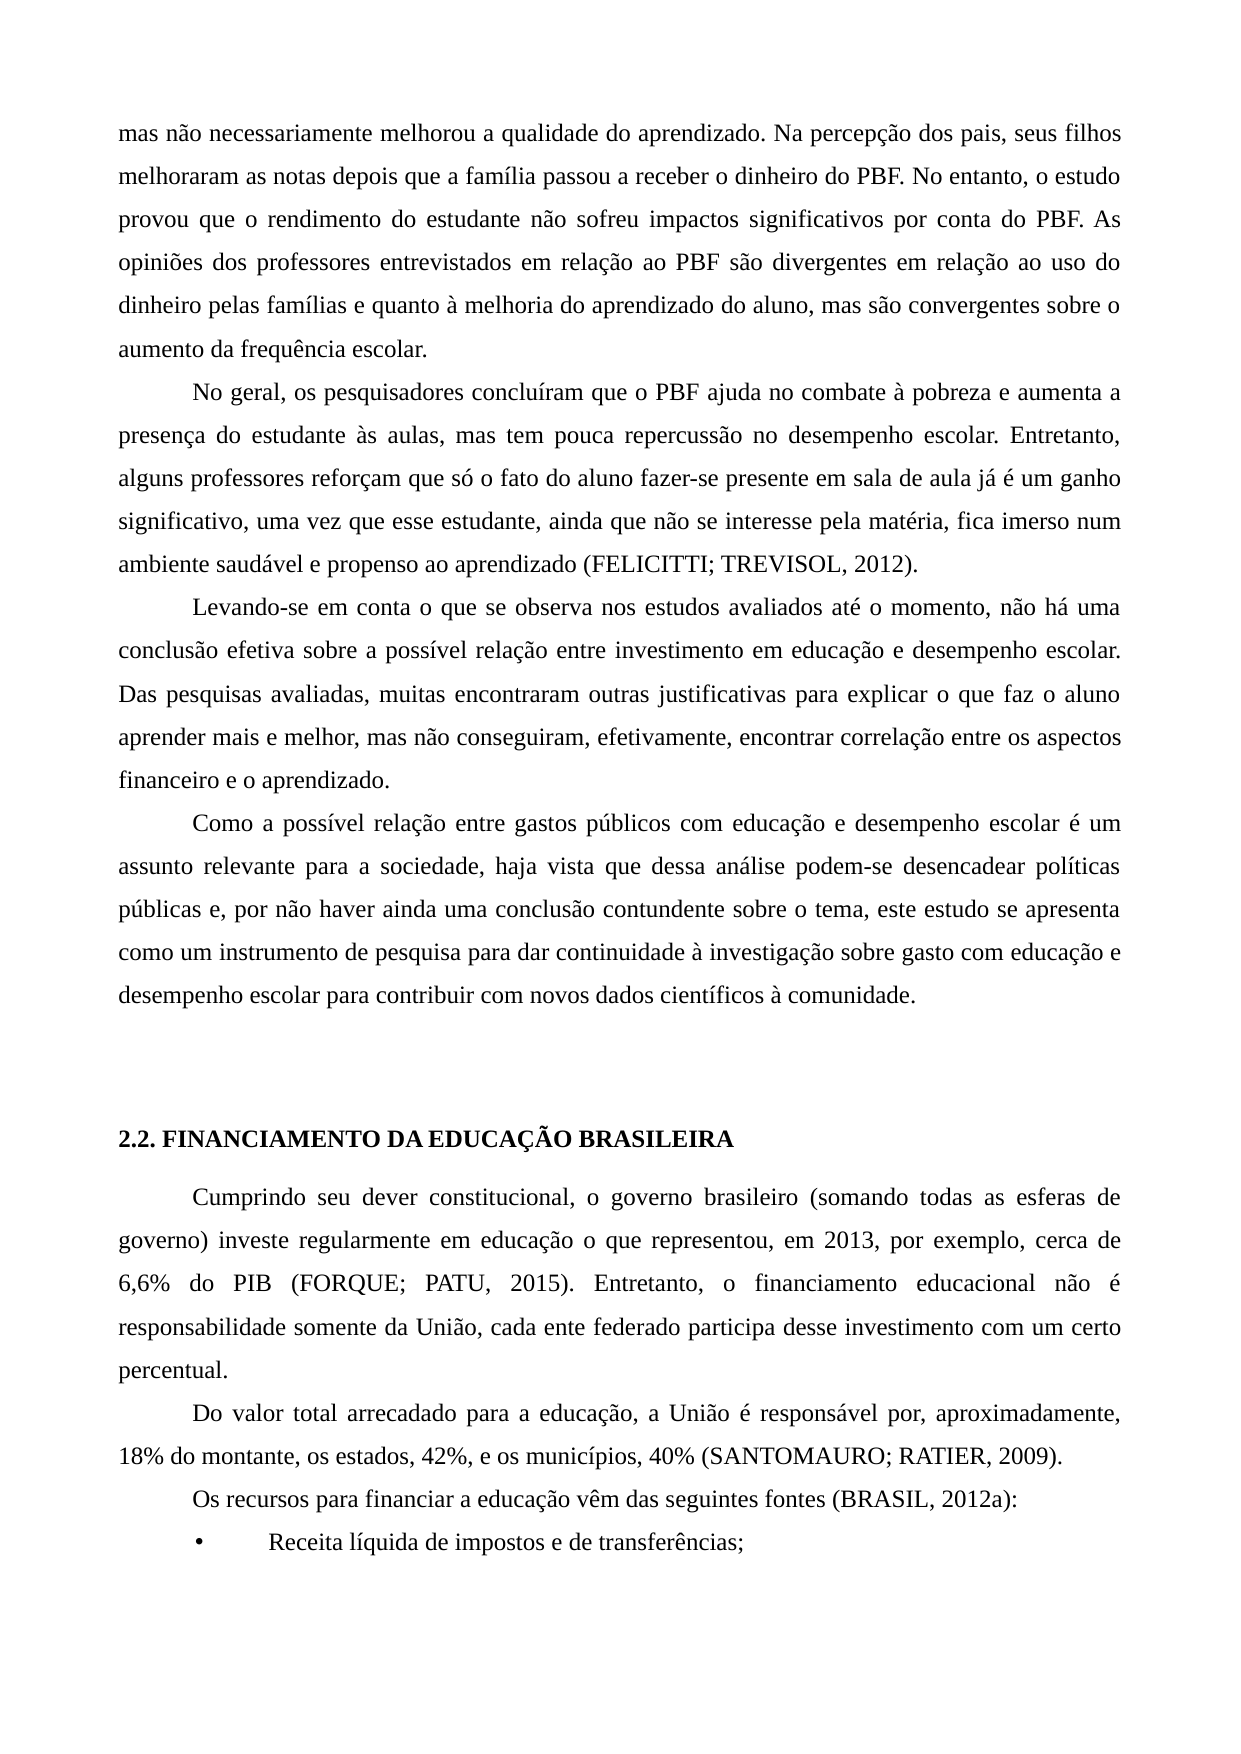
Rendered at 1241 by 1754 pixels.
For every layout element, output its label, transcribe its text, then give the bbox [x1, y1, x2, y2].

text Os recursos para financiar a educação vêm das seguintes fontes (BRASIL, 2012a): [118, 1484, 1122, 1513]
list Receita líquida de impostos e de transferências; [195, 1527, 1122, 1556]
text No geral, os pesquisadores concluíram que o PBF ajuda no combate à pobreza e aumenta a presença do estudante às aulas, mas tem pouca repercussão no desempenho escolar. Entretanto, alguns professores reforçam que só o fato do aluno fazer-se presente em sala de aula já é um ganho significativo, uma vez que esse estudante, ainda que não se interesse pela matéria, fica imerso num ambiente saudável e propenso ao aprendizado (FELICITTI; TREVISOL, 2012). [118, 377, 1122, 578]
text 2.2. FINANCIAMENTO DA EDUCAÇÃO BRASILEIRA [118, 1124, 1122, 1153]
text Do valor total arrecadado para a educação, a União é responsável por, aproximadamente, 18% do montante, os estados, 42%, e os municípios, 40% (SANTOMAURO; RATIER, 2009). [118, 1398, 1122, 1470]
text mas não necessariamente melhorou a qualidade do aprendizado. Na percepção dos pais, seus filhos melhoraram as notas depois que a família passou a receber o dinheiro do PBF. No entanto, o estudo provou que o rendimento do estudante não sofreu impactos significativos por conta do PBF. As opiniões dos professores entrevistados em relação ao PBF são divergentes em relação ao uso do dinheiro pelas famílias e quanto à melhoria do aprendizado do aluno, mas são convergentes sobre o aumento da frequência escolar. [118, 118, 1122, 362]
text Como a possível relação entre gastos públicos com educação e desempenho escolar é um assunto relevante para a sociedade, haja vista que dessa análise podem-se desencadear políticas públicas e, por não haver ainda uma conclusão contundente sobre o tema, este estudo se apresenta como um instrumento de pesquisa para dar continuidade à investigação sobre gasto com educação e desempenho escolar para contribuir com novos dados científicos à comunidade. [118, 808, 1122, 1009]
text Cumprindo seu dever constitucional, o governo brasileiro (somando todas as esferas de governo) investe regularmente em educação o que representou, em 2013, por exemplo, cerca de 6,6% do PIB (FORQUE; PATU, 2015). Entretanto, o financiamento educacional não é responsabilidade somente da União, cada ente federado participa desse investimento com um certo percentual. [118, 1182, 1122, 1383]
text Levando-se em conta o que se observa nos estudos avaliados até o momento, não há uma conclusão efetiva sobre a possível relação entre investimento em educação e desempenho escolar. Das pesquisas avaliadas, muitas encontraram outras justificativas para explicar o que faz o aluno aprender mais e melhor, mas não conseguiram, efetivamente, encontrar correlação entre os aspectos financeiro e o aprendizado. [118, 592, 1122, 794]
